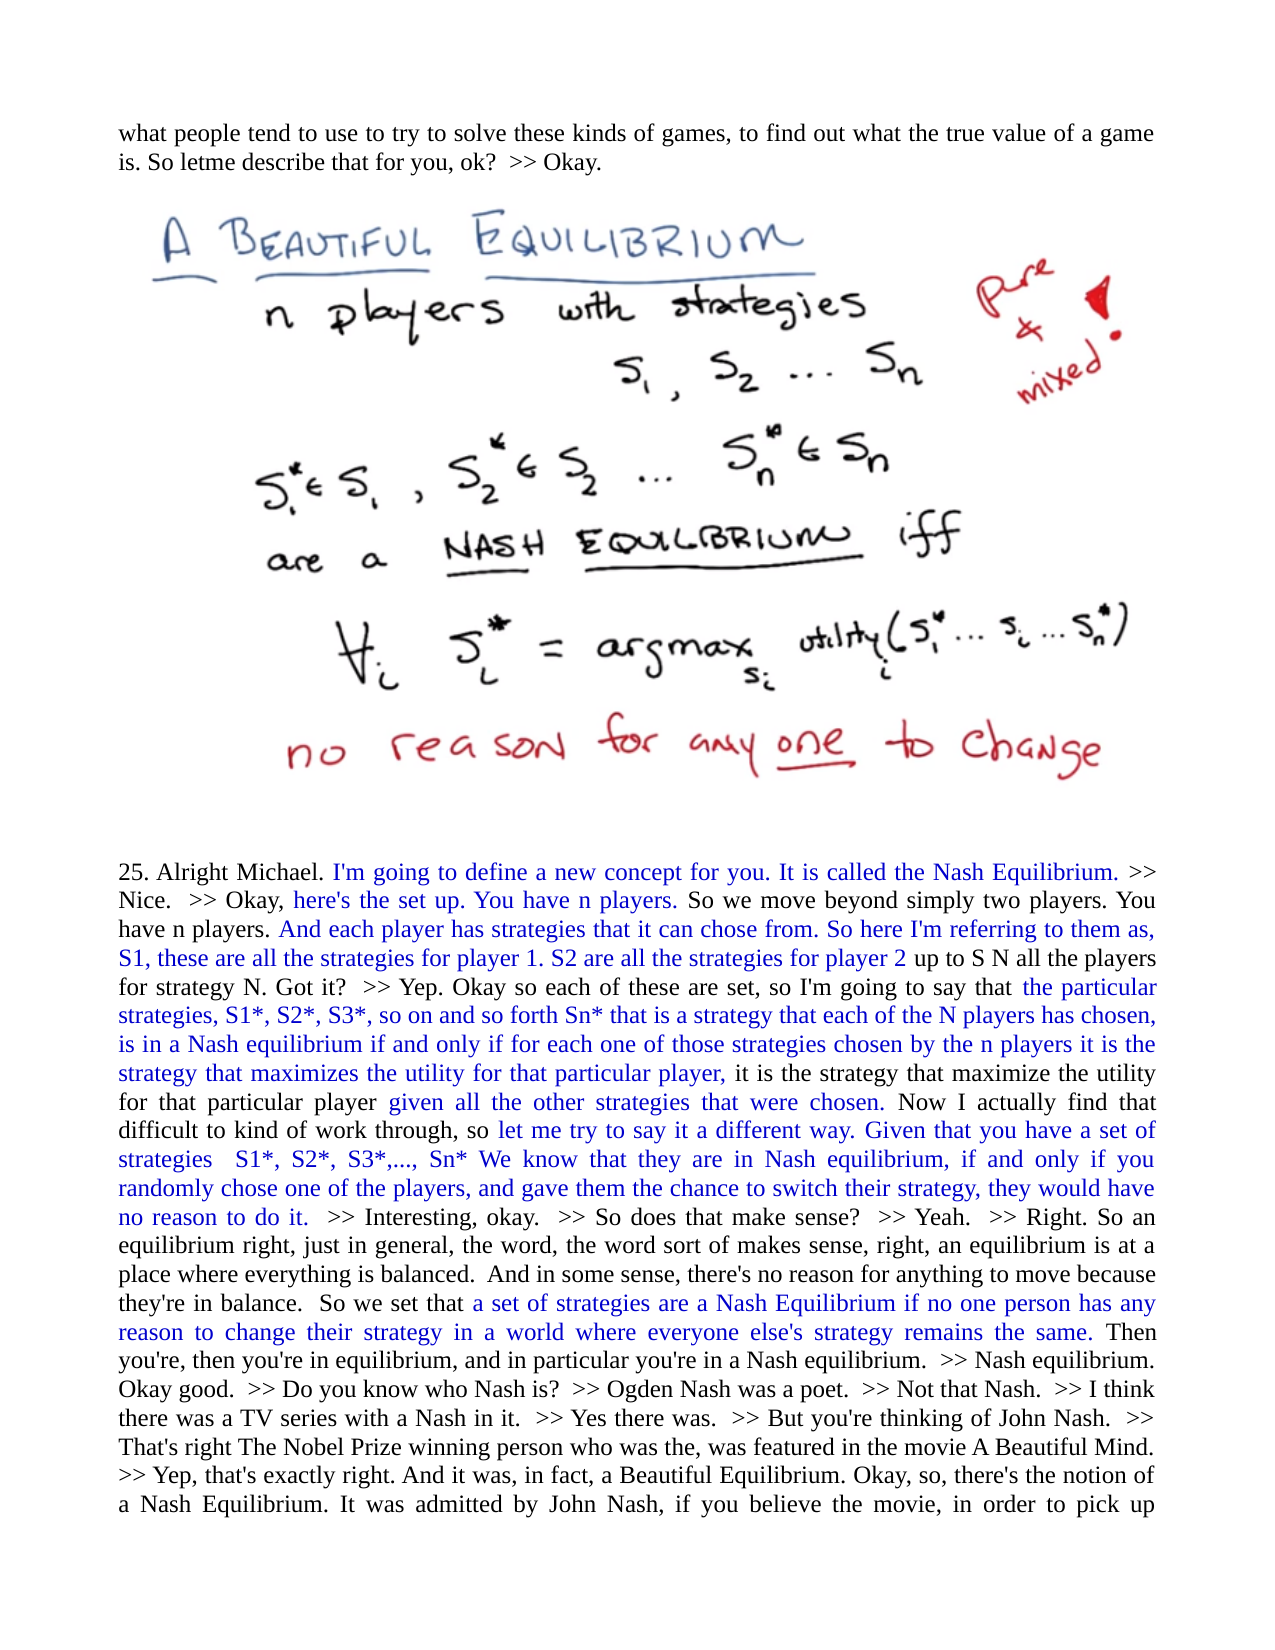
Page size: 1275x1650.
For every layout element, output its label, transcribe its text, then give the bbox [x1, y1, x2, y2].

picture [118, 204, 1157, 800]
text 25. Alright Michael. I'm going to define a new concept for you. It is called the Nash Equilibrium. >> Nice. >> Okay, here's the set up. You have n players. So we move beyond simply two players. You have n players. And each player has strategies that it can chose from. So here I'm referring to them as, S1, these are all the strategies for player 1. S2 are all the strategies for player 2 up to S N all the players for strategy N. Got it? >> Yep. Okay so each of these are set, so I'm going to say that the particular strategies, S1*, S2*, S3*, so on and so forth Sn* that is a strategy that each of the N players has chosen, is in a Nash equilibrium if and only if for each one of those strategies chosen by the n players it is the strategy that maximizes the utility for that particular player, it is the strategy that maximize the utility for that particular player given all the other strategies that were chosen. Now I actually find that difficult to kind of work through, so let me try to say it a different way. Given that you have a set of strategies S1*, S2*, S3*,..., Sn* We know that they are in Nash equilibrium, if and only if you randomly chose one of the players, and gave them the chance to switch their strategy, they would have no reason to do it. >> Interesting, okay. >> So does that make sense? >> Yeah. >> Right. So an equilibrium right, just in general, the word, the word sort of makes sense, right, an equilibrium is at a place where everything is balanced. And in some sense, there's no reason for anything to move because they're in balance. So we set that a set of strategies are a Nash Equilibrium if no one person has any reason to change their strategy in a world where everyone else's strategy remains the same. Then you're, then you're in equilibrium, and in particular you're in a Nash equilibrium. >> Nash equilibrium. Okay good. >> Do you know who Nash is? >> Ogden Nash was a poet. >> Not that Nash. >> I think there was a TV series with a Nash in it. >> Yes there was. >> But you're thinking of John Nash. >> That's right The Nobel Prize winning person who was the, was featured in the movie A Beautiful Mind. >> Yep, that's exactly right. And it was, in fact, a Beautiful Equilibrium. Okay, so, there's the notion of a Nash Equilibrium. It was admitted by John Nash, if you believe the movie, in order to pick up [118, 857, 1157, 1518]
text what people tend to use to try to solve these kinds of games, to find out what the true value of a game is. So letme describe that for you, ok? >> Okay. [118, 118, 1157, 176]
